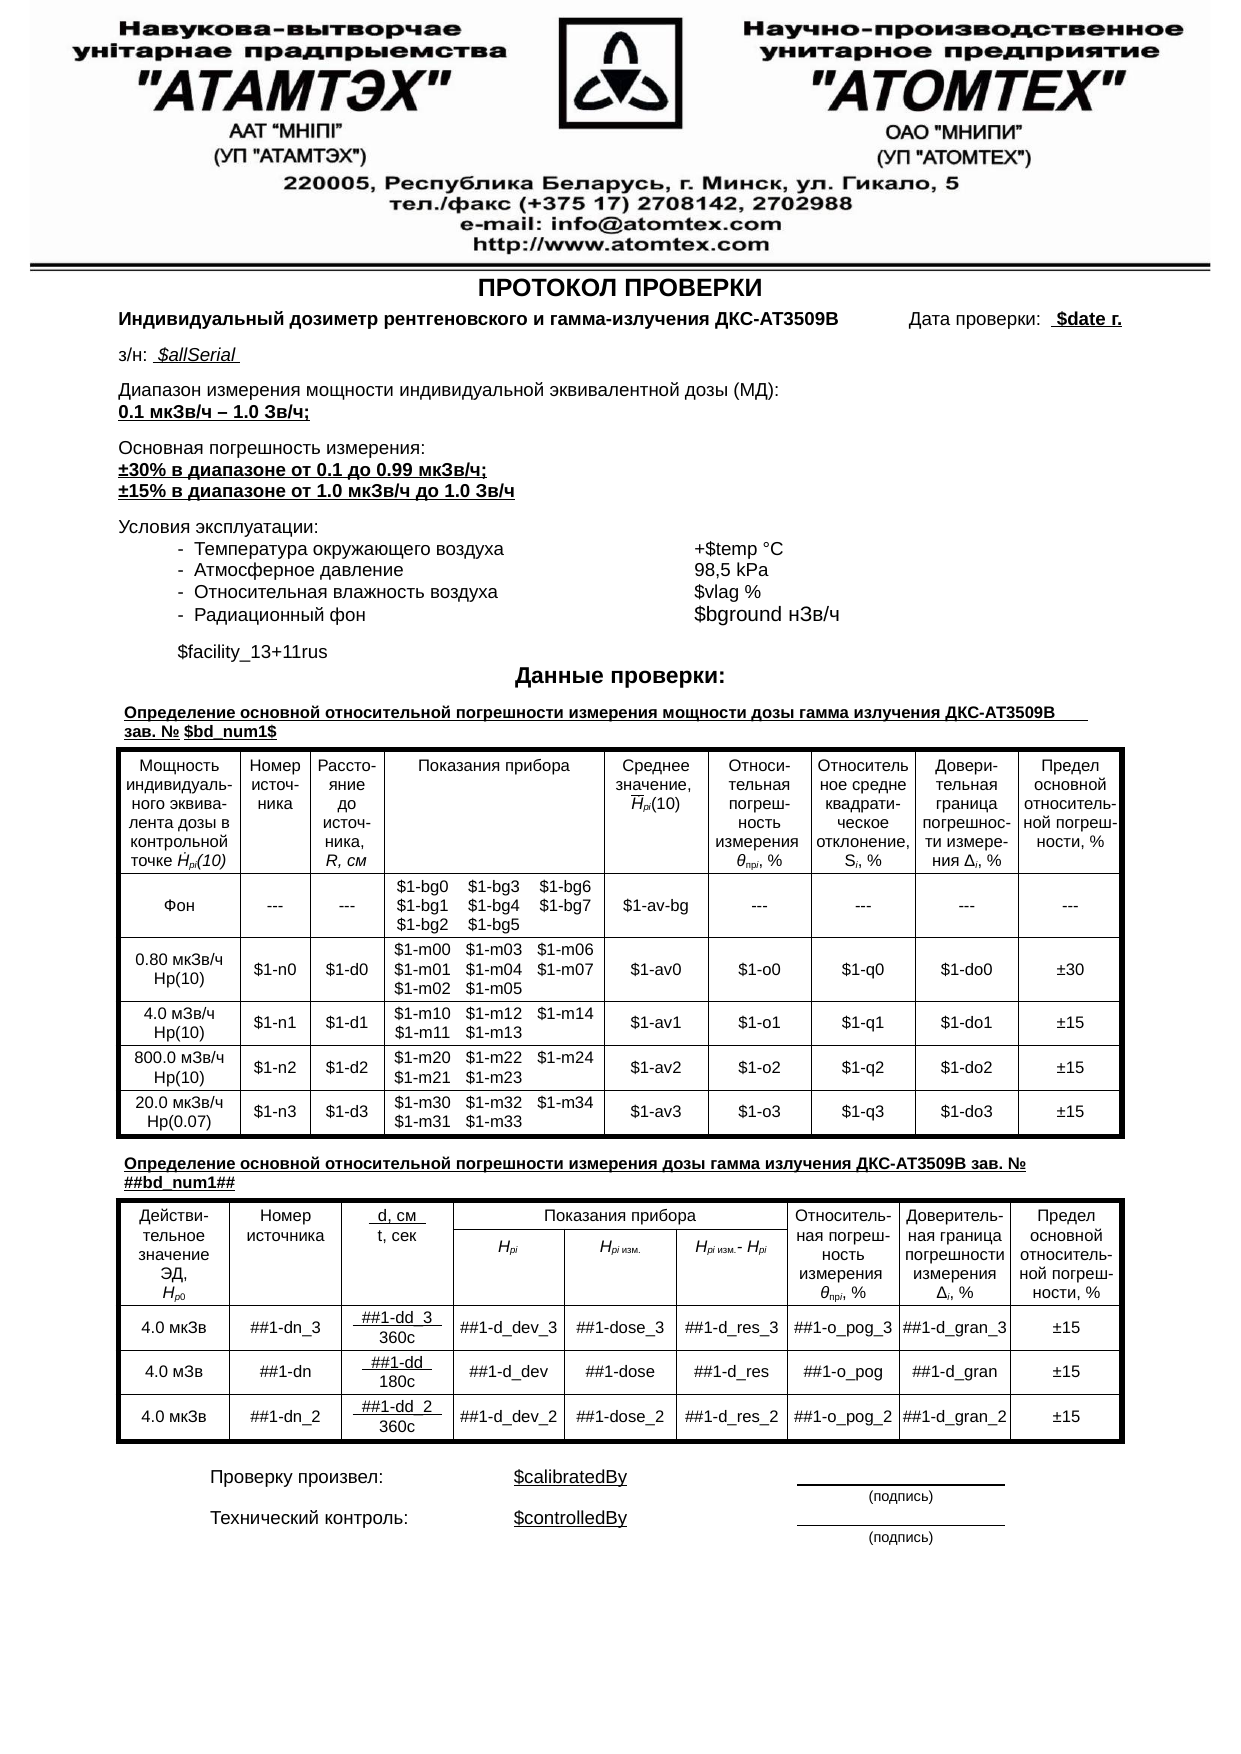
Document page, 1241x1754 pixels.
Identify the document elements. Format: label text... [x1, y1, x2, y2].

table_cell 0.80 мкЗв/ч Hp(10) [121, 938, 240, 1001]
table_cell ##1-o_pog [788, 1351, 899, 1394]
table_cell ##1-d_dev [454, 1351, 564, 1394]
text ±15% в диапазоне от 1.0 мкЗв/ч до 1.0 Зв/ч [118, 480, 1122, 501]
table_cell [210, 1528, 513, 1545]
table_cell $1-d1 [311, 1002, 384, 1045]
table_cell Номер источ-ника [241, 752, 310, 873]
table_cell (подпись) [771, 1488, 1030, 1504]
table_cell Действи-тельное значение ЭД, Hp0 [121, 1203, 229, 1305]
table_cell 4.0 мЗв [121, 1351, 229, 1394]
text ±30% в диапазоне от 0.1 до 0.99 мкЗв/ч; [118, 458, 1122, 480]
table_cell Довери-тельная граница погрешнос-ти измере-ния Δi, % [916, 752, 1018, 873]
table_header $calibratedBy [514, 1464, 771, 1487]
table_cell d, см t, сек [342, 1203, 453, 1305]
table_cell $1-do3 [916, 1091, 1018, 1134]
text - Радиационный фон $bground нЗв/ч [177, 602, 1122, 626]
table_cell [514, 1488, 771, 1504]
table_cell ±15 [1019, 1046, 1119, 1089]
picture [29, 0, 1211, 273]
table_cell ##1-dn [230, 1351, 341, 1394]
table_cell ##1-dd 180c [342, 1351, 453, 1394]
table_cell Hpi изм. [565, 1230, 676, 1305]
table_cell $1-d2 [311, 1046, 384, 1089]
table_cell ##1-d_res_2 [677, 1395, 787, 1438]
table_cell $1-m20 $1-m21 $1-m22 $1-m23 $1-m24 [385, 1046, 604, 1089]
table_cell $1-o3 [709, 1091, 811, 1134]
table_cell ##1-dd_3 360c [342, 1306, 453, 1349]
table_cell --- [916, 874, 1018, 937]
table_cell $1-d3 [311, 1091, 384, 1134]
table_cell $1-av-bg [605, 874, 708, 937]
table_cell $1-q2 [812, 1046, 915, 1089]
text з/н: $allSerial [118, 343, 1122, 365]
table_cell $1-n1 [241, 1002, 310, 1045]
table_cell $1-do0 [916, 938, 1018, 1001]
table_cell $1-av0 [605, 938, 708, 1001]
table_cell $1-q3 [812, 1091, 915, 1134]
table_cell $1-m00 $1-m01 $1-m02 $1-m03 $1-m04 $1-m05 $1-m06 $1-m07 [385, 938, 604, 1001]
table_cell --- [311, 874, 384, 937]
table_cell $1-n3 [241, 1091, 310, 1134]
text Диапазон измерения мощности индивидуальной эквивалентной дозы (МД): [118, 379, 1122, 401]
table_cell ##1-dose_2 [565, 1395, 676, 1438]
table_cell ##1-dd_2 360c [342, 1395, 453, 1438]
table_cell Относитель-ная погреш-ность измерения θпрi, % [788, 1203, 899, 1305]
table_cell Относи-тельная погреш-ность измерения θпрi, % [709, 752, 811, 873]
table_cell ±15 [1011, 1351, 1119, 1394]
text Условия эксплуатации: [118, 516, 1122, 537]
text Основная погрешность измерения: [118, 437, 1122, 458]
table_cell ##1-dn_3 [230, 1306, 341, 1349]
text ПРОТОКОЛ ПРОВЕРКИ [118, 273, 1122, 301]
table_cell Hpi изм.- Hpi [677, 1230, 787, 1305]
table_cell Предел основной относитель-ной погреш-ности, % [1019, 752, 1119, 873]
table_cell $1-n0 [241, 938, 310, 1001]
table_header Проверку произвел: [210, 1464, 513, 1487]
table_cell Показания прибора [454, 1203, 787, 1228]
table_cell ##1-dose_3 [565, 1306, 676, 1349]
table_cell (подпись) [771, 1528, 1030, 1545]
table_cell 4.0 мЗв/ч Hp(10) [121, 1002, 240, 1045]
table_cell $1-m30 $1-m31 $1-m32 $1-m33 $1-m34 [385, 1091, 604, 1134]
table_cell Относительное средне квадрати-ческое отклонение, Si, % [812, 752, 915, 873]
table_cell 20.0 мкЗв/ч Hp(0.07) [121, 1091, 240, 1134]
table_cell $1-o0 [709, 938, 811, 1001]
table_cell ±15 [1019, 1002, 1119, 1045]
table_header [771, 1464, 1030, 1487]
text Данные проверки: [118, 662, 1122, 688]
text - Температура окружающего воздуха +$temp °C [177, 537, 1122, 559]
table_cell $1-m10 $1-m11 $1-m12 $1-m13 $1-m14 [385, 1002, 604, 1045]
table_cell 4.0 мкЗв [121, 1306, 229, 1349]
table_cell ±30 [1019, 938, 1119, 1001]
table_cell $1-q0 [812, 938, 915, 1001]
table_cell Предел основной относитель-ной погреш-ности, % [1011, 1203, 1119, 1305]
table_cell Hpi [454, 1230, 564, 1305]
table_cell $1-av1 [605, 1002, 708, 1045]
table_header Определение основной относительной погрешности измерения мощности дозы гамма излучения ДКС-АТ3509B зав. № $bd_num1$ [118, 688, 1122, 747]
table_cell ##1-d_gran_3 [900, 1306, 1010, 1349]
text 0.1 мкЗв/ч – 1.0 Зв/ч; [118, 401, 1122, 422]
table_cell $1-do1 [916, 1002, 1018, 1045]
table_cell $1-n2 [241, 1046, 310, 1089]
table_cell ##1-d_gran [900, 1351, 1010, 1394]
table_cell $1-o2 [709, 1046, 811, 1089]
table_cell Технический контроль: [210, 1504, 513, 1528]
table_cell [771, 1504, 1030, 1528]
table_cell ±15 [1011, 1306, 1119, 1349]
table_cell --- [1019, 874, 1119, 937]
table_cell $1-q1 [812, 1002, 915, 1045]
table_cell ##1-d_dev_2 [454, 1395, 564, 1438]
table_cell Рассто-яние до источ-ника, R, см [311, 752, 384, 873]
table_cell [210, 1488, 513, 1504]
table_cell $1-d0 [311, 938, 384, 1001]
table_header Определение основной относительной погрешности измерения дозы гамма излучения ДКС-АТ3509B зав. № ##bd_num1## [118, 1139, 1122, 1198]
table_cell Номер источника [230, 1203, 341, 1305]
table_cell ##1-d_res [677, 1351, 787, 1394]
table_cell ±15 [1011, 1395, 1119, 1438]
table_cell $1-bg0 $1-bg1 $1-bg2 $1-bg3 $1-bg4 $1-bg5 $1-bg6 $1-bg7 [385, 874, 604, 937]
table_cell ##1-dose [565, 1351, 676, 1394]
text - Относительная влажность воздуха $vlag % [177, 581, 1122, 602]
text Индивидуальный дозиметр рентгеновского и гамма-излучения ДКС-АТ3509B Дата проверки: $date г. [118, 307, 1122, 329]
table_cell Среднее значение, Ḣpi(10) [605, 752, 708, 873]
table_cell $controlledBy [514, 1504, 771, 1528]
table_cell ±15 [1019, 1091, 1119, 1134]
table_cell ##1-d_res_3 [677, 1306, 787, 1349]
table_cell ##1-d_dev_3 [454, 1306, 564, 1349]
table_cell 800.0 мЗв/ч Hp(10) [121, 1046, 240, 1089]
table_cell Фон [121, 874, 240, 937]
table_cell $1-av2 [605, 1046, 708, 1089]
table_cell Показания прибора [385, 752, 604, 873]
text - Атмосферное давление 98,5 kPa [177, 559, 1122, 581]
table_cell --- [812, 874, 915, 937]
table_cell 4.0 мкЗв [121, 1395, 229, 1438]
table_cell --- [709, 874, 811, 937]
table_cell ##1-d_gran_2 [900, 1395, 1010, 1438]
text $facility_13+11rus [118, 640, 1122, 662]
table_cell [514, 1528, 771, 1545]
table_cell $1-do2 [916, 1046, 1018, 1089]
table_cell Доверитель-ная граница погрешности измерения Δi, % [900, 1203, 1010, 1305]
table_cell ##1-o_pog_3 [788, 1306, 899, 1349]
table_cell $1-av3 [605, 1091, 708, 1134]
table_cell ##1-o_pog_2 [788, 1395, 899, 1438]
table_cell Мощность индивидуаль-ного эквива-лента дозы в контрольной точке Ḣpi(10) [121, 752, 240, 873]
table_cell $1-o1 [709, 1002, 811, 1045]
table_cell ##1-dn_2 [230, 1395, 341, 1438]
table_cell --- [241, 874, 310, 937]
